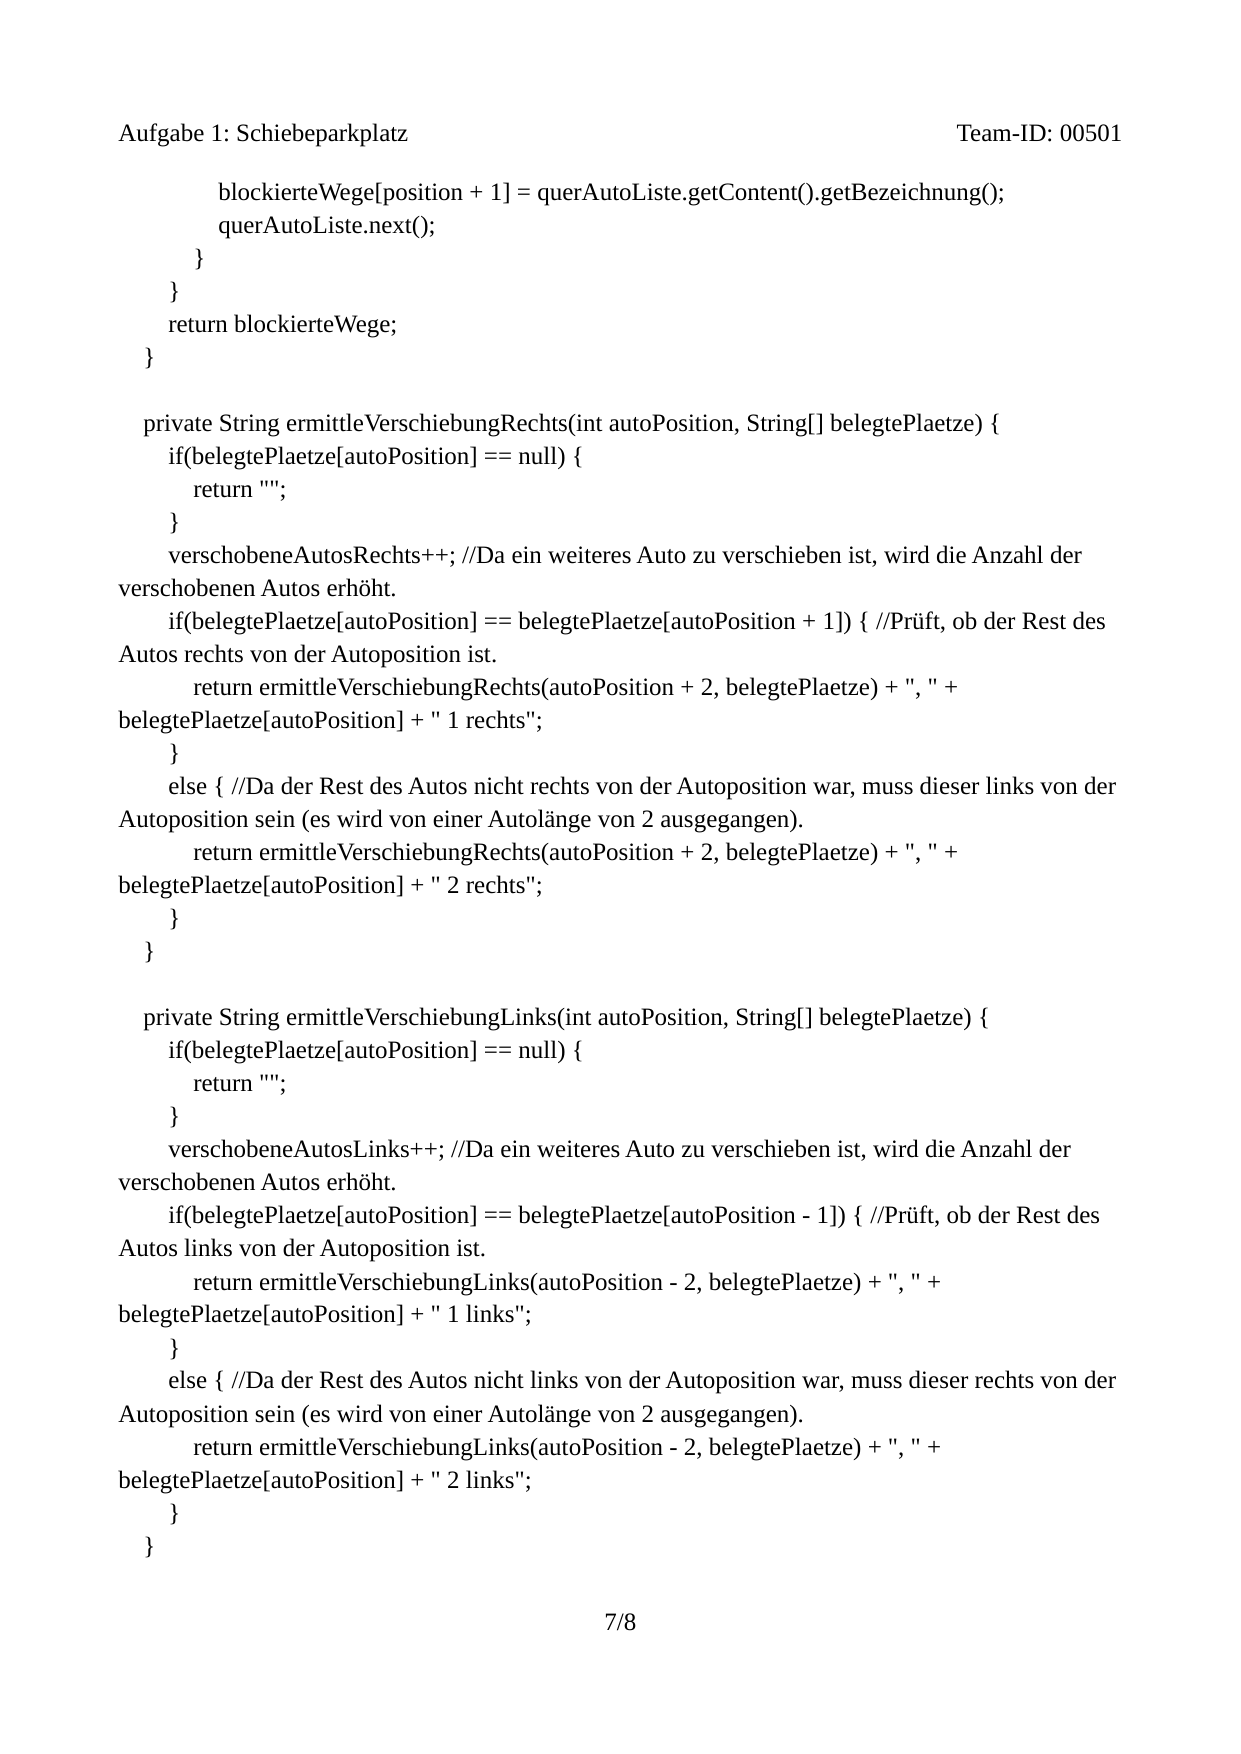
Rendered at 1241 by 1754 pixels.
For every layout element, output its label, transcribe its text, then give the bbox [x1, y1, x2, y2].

text if(belegtePlaetze[autoPosition] == belegtePlaetze[autoPosition + 1]) { //Prüft, ob der Rest des Autos rechts von der Autoposition ist. [118, 606, 1122, 668]
text } [118, 276, 1122, 305]
text querAutoListe.next(); [118, 210, 1122, 239]
text if(belegtePlaetze[autoPosition] == null) { [118, 1035, 1122, 1064]
text } [118, 1498, 1122, 1526]
text else { //Da der Rest des Autos nicht links von der Autoposition war, muss dieser rechts von der Autoposition sein (es wird von einer Autolänge von 2 ausgegangen). [118, 1366, 1122, 1427]
text } [118, 738, 1122, 767]
text blockierteWege[position + 1] = querAutoListe.getContent().getBezeichnung(); [118, 177, 1122, 206]
text return ermittleVerschiebungRechts(autoPosition + 2, belegtePlaetze) + ", " + belegtePlaetze[autoPosition] + " 1 rechts"; [118, 672, 1122, 734]
text } [118, 1101, 1122, 1130]
text } [118, 1531, 1122, 1559]
text return blockierteWege; [118, 309, 1122, 338]
text verschobeneAutosRechts++; //Da ein weiteres Auto zu verschieben ist, wird die Anzahl der verschobenen Autos erhöht. [118, 540, 1122, 602]
text return ermittleVerschiebungLinks(autoPosition - 2, belegtePlaetze) + ", " + belegtePlaetze[autoPosition] + " 1 links"; [118, 1267, 1122, 1328]
text } [118, 936, 1122, 965]
text private String ermittleVerschiebungLinks(int autoPosition, String[] belegtePlaetze) { [118, 1002, 1122, 1031]
text if(belegtePlaetze[autoPosition] == null) { [118, 441, 1122, 470]
text } [118, 243, 1122, 272]
text return ""; [118, 1068, 1122, 1097]
text } [118, 1333, 1122, 1361]
text } [118, 903, 1122, 932]
text return ""; [118, 474, 1122, 503]
text if(belegtePlaetze[autoPosition] == belegtePlaetze[autoPosition - 1]) { //Prüft, ob der Rest des Autos links von der Autoposition ist. [118, 1201, 1122, 1262]
text private String ermittleVerschiebungRechts(int autoPosition, String[] belegtePlaetze) { [118, 408, 1122, 437]
text } [118, 507, 1122, 536]
text } [118, 342, 1122, 371]
text return ermittleVerschiebungLinks(autoPosition - 2, belegtePlaetze) + ", " + belegtePlaetze[autoPosition] + " 2 links"; [118, 1432, 1122, 1493]
text return ermittleVerschiebungRechts(autoPosition + 2, belegtePlaetze) + ", " + belegtePlaetze[autoPosition] + " 2 rechts"; [118, 837, 1122, 899]
text verschobeneAutosLinks++; //Da ein weiteres Auto zu verschieben ist, wird die Anzahl der verschobenen Autos erhöht. [118, 1134, 1122, 1196]
text else { //Da der Rest des Autos nicht rechts von der Autoposition war, muss dieser links von der Autoposition sein (es wird von einer Autolänge von 2 ausgegangen). [118, 771, 1122, 833]
